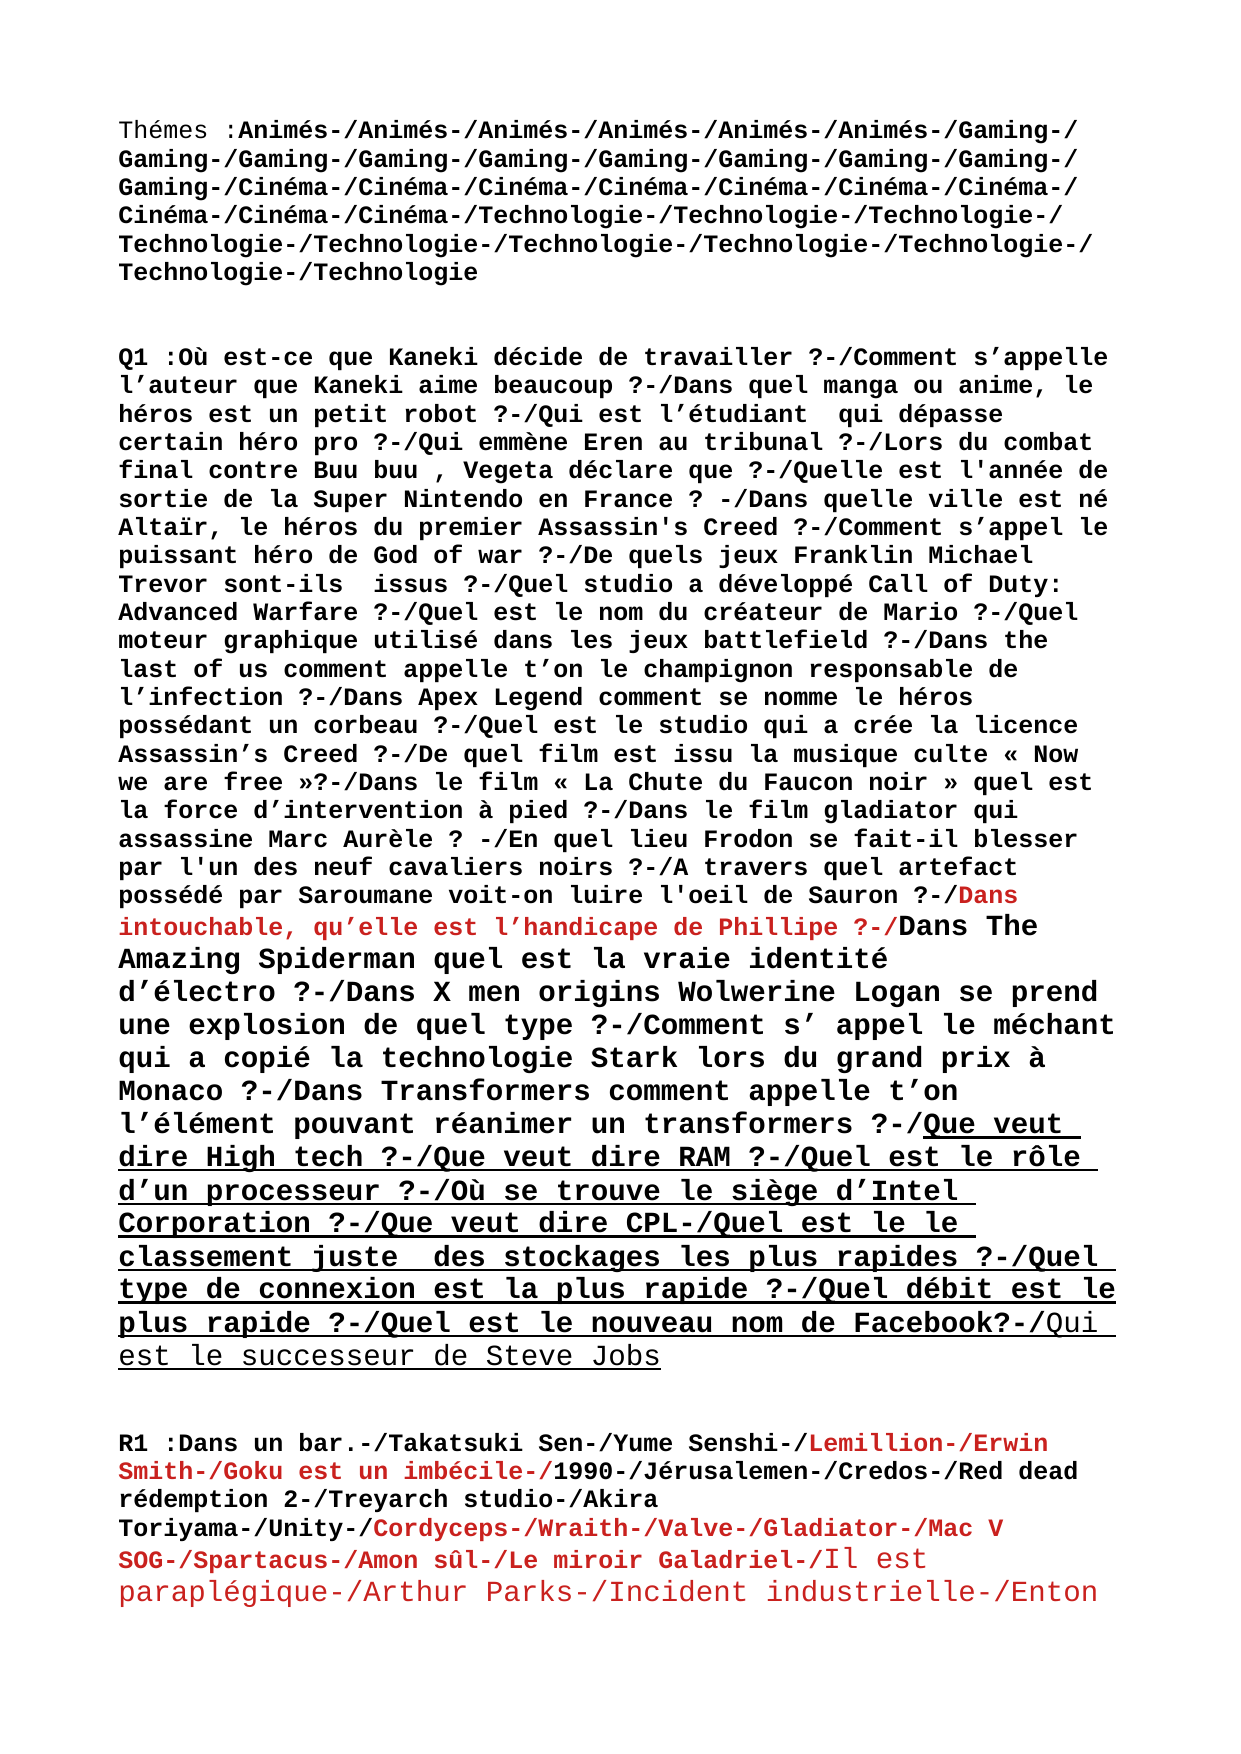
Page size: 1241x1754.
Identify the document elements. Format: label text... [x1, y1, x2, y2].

text Thémes :Animés-/Animés-/Animés-/Animés-/Animés-/Animés-/Gaming-/Gaming-/Gaming-/Gaming-/Gaming-/Gaming-/Gaming-/Gaming-/Gaming-/Gaming-/Cinéma-/Cinéma-/Cinéma-/Cinéma-/Cinéma-/Cinéma-/Cinéma-/Cinéma-/Cinéma-/Cinéma-/Technologie-/Technologie-/Technologie-/Technologie-/Technologie-/Technologie-/Technologie-/Technologie-/Technologie-/Technologie [118, 118, 1122, 288]
text R1 :Dans un bar.-/Takatsuki Sen-/Yume Senshi-/Lemillion-/Erwin Smith-/Goku est un imbécile-/1990-/Jérusalemen-/Credos-/Red dead rédemption 2-/Treyarch studio-/Akira Toriyama-/Unity-/Cordyceps-/Wraith-/Valve-/Gladiator-/Mac V SOG-/Spartacus-/Amon sûl-/Le miroir Galadriel-/Il est paraplégique-/Arthur Parks-/Incident industrielle-/Enton [118, 1430, 1122, 1610]
text Q1 :Où est-ce que Kaneki décide de travailler ?-/Comment s’appelle l’auteur que Kaneki aime beaucoup ?-/Dans quel manga ou anime, le héros est un petit robot ?-/Qui est l’étudiant qui dépasse certain héro pro ?-/Qui emmène Eren au tribunal ?-/Lors du combat final contre Buu buu , Vegeta déclare que ?-/Quelle est l'année de sortie de la Super Nintendo en France ? -/Dans quelle ville est né Altaïr, le héros du premier Assassin's Creed ?-/Comment s’appel le puissant héro de God of war ?-/De quels jeux Franklin Michael Trevor sont-ils issus ?-/Quel studio a développé Call of Duty: Advanced Warfare ?-/Quel est le nom du créateur de Mario ?-/Quel moteur graphique utilisé dans les jeux battlefield ?-/Dans the last of us comment appelle t’on le champignon responsable de l’infection ?-/Dans Apex Legend comment se nomme le héros possédant un corbeau ?-/Quel est le studio qui a crée la licence Assassin’s Creed ?-/De quel film est issu la musique culte « Now we are free »?-/Dans le film « La Chute du Faucon noir » quel est la force d’intervention à pied ?-/Dans le film gladiator qui assassine Marc Aurèle ? -/En quel lieu Frodon se fait-il blesser par l'un des neuf cavaliers noirs ?-/A travers quel artefact possédé par Saroumane voit-on luire l'oeil de Sauron ?-/Dans intouchable, qu’elle est l’handicape de Phillipe ?-/Dans The Amazing Spiderman quel est la vraie identité d’électro ?-/Dans X men origins Wolwerine Logan se prend une explosion de quel type ?-/Comment s’ appel le méchant qui a copié la technologie Stark lors du grand prix à Monaco ?-/Dans Transformers comment appelle t’on l’élément pouvant réanimer un transformers ?-/Que veut dire High tech ?-/Que veut dire RAM ?-/Quel est le rôle d’un processeur ?-/Où se trouve le siège d’Intel Corporation ?-/Que veut dire CPL-/Quel est le le classement juste des stockages les plus rapides ?-/Quel type de connexion est la plus rapide ?-/Quel débit est le plus rapide ?-/Quel est le nouveau nom de Facebook?-/Qui est le successeur de Steve Jobs [118, 345, 1122, 1374]
